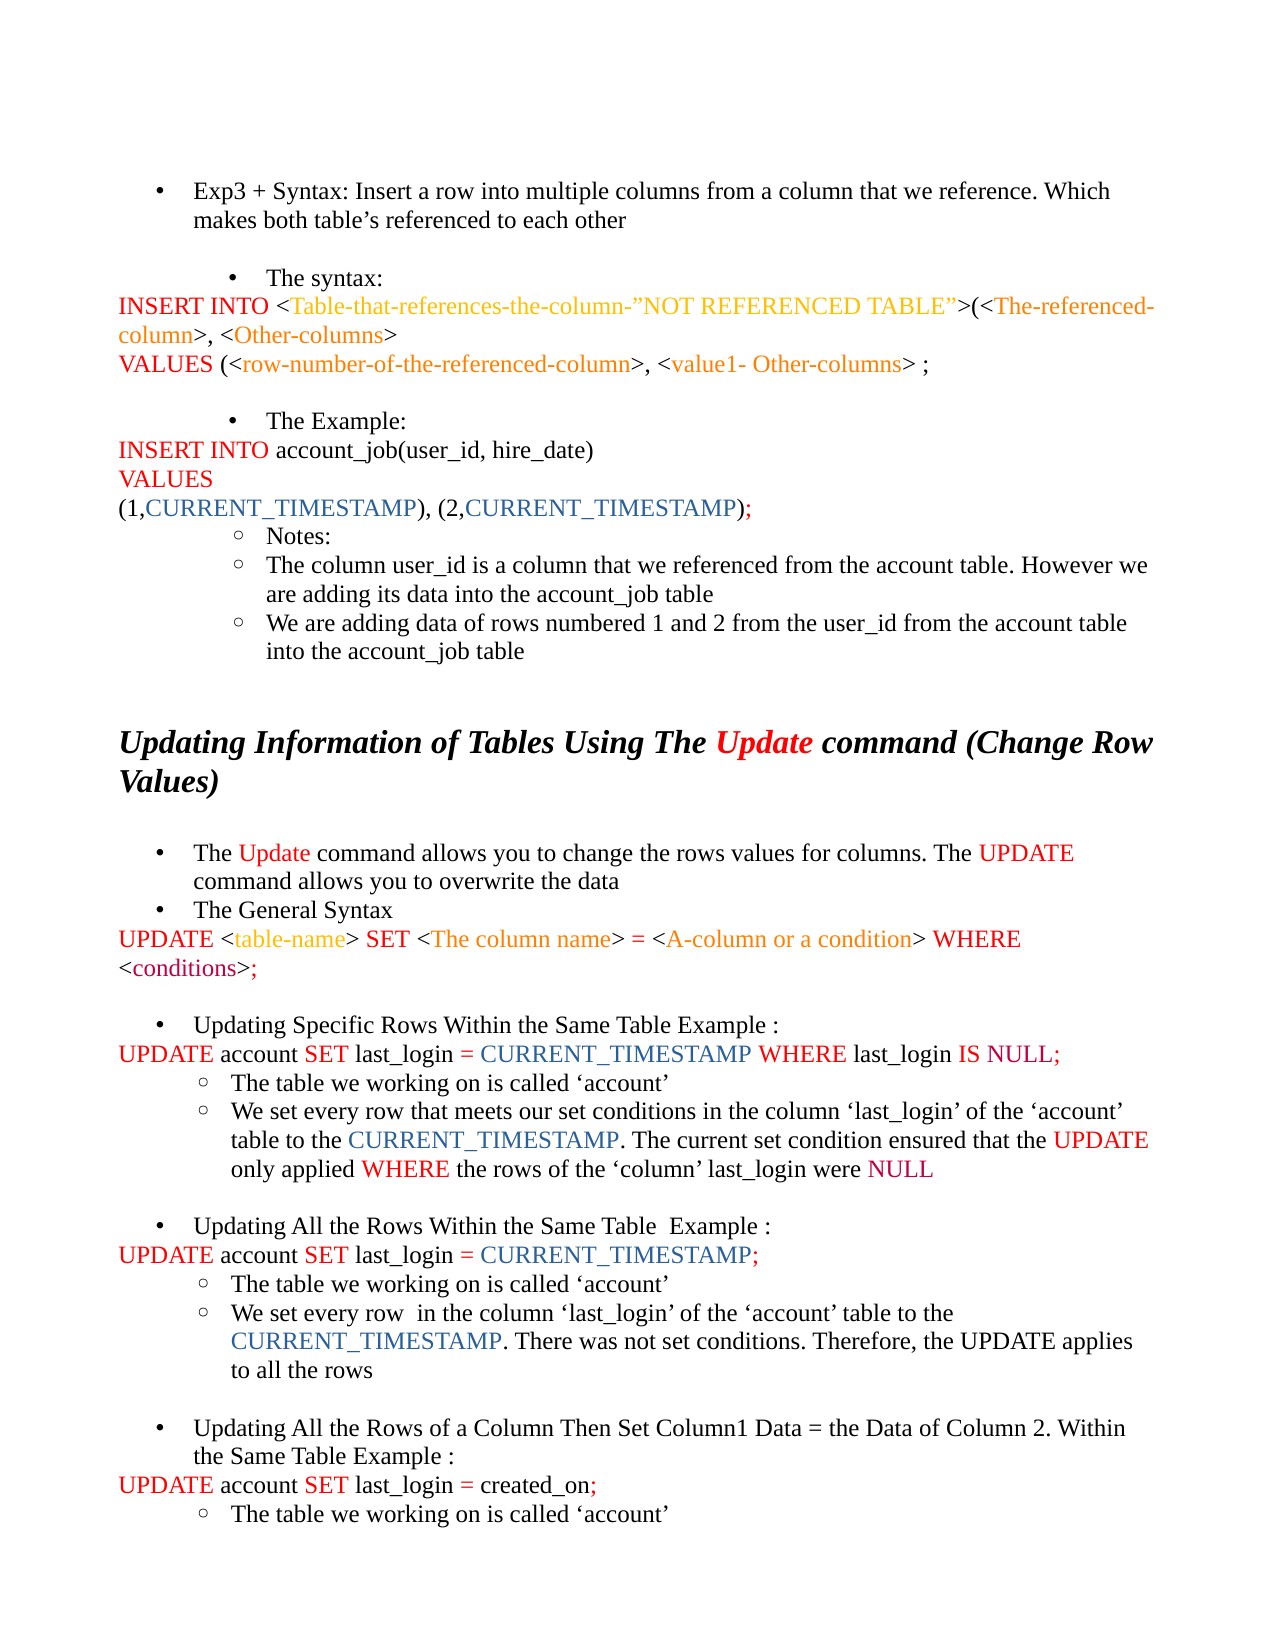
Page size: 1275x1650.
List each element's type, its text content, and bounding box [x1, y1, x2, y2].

list Exp3 + Syntax: Insert a row into multiple columns from a column that we reference. Which makes both table’s referenced to each other [156, 176, 1157, 234]
list Notes: [228, 521, 1157, 550]
list We set every row in the column ‘last_login’ of the ‘account’ table to the CURRENT_TIMESTAMP. There was not set conditions. Therefore, the UPDATE applies to all the rows [193, 1298, 1157, 1384]
text INSERT INTO account_job(user_id, hire_date) [118, 435, 1157, 464]
text UPDATE account SET last_login = CURRENT_TIMESTAMP WHERE last_login IS NULL; [118, 1039, 1157, 1068]
text INSERT INTO <Table-that-references-the-column-”NOT REFERENCED TABLE”>(<The-referenced-column>, <Other-columns> [118, 291, 1157, 349]
list Updating All the Rows of a Column Then Set Column1 Data = the Data of Column 2. Within the Same Table Example : [156, 1413, 1157, 1470]
list The column user_id is a column that we referenced from the account table. However we are adding its data into the account_job table [228, 550, 1157, 608]
text UPDATE account SET last_login = CURRENT_TIMESTAMP; [118, 1240, 1157, 1269]
text (1,CURRENT_TIMESTAMP), (2,CURRENT_TIMESTAMP); [118, 493, 1157, 521]
list The Example: [228, 406, 1157, 435]
text Updating Information of Tables Using The Update command (Change Row Values) [118, 723, 1157, 799]
text VALUES [118, 464, 1157, 493]
list We set every row that meets our set conditions in the column ‘last_login’ of the ‘account’ table to the CURRENT_TIMESTAMP. The current set condition ensured that the UPDATE only applied WHERE the rows of the ‘column’ last_login were NULL [193, 1096, 1157, 1183]
list The Update command allows you to change the rows values for columns. The UPDATE command allows you to overwrite the data [156, 838, 1157, 895]
text UPDATE account SET last_login = created_on; [118, 1470, 1157, 1499]
list Updating Specific Rows Within the Same Table Example : [156, 1010, 1157, 1039]
list The table we working on is called ‘account’ [193, 1499, 1157, 1528]
list Updating All the Rows Within the Same Table Example : [156, 1211, 1157, 1240]
text <conditions>; [118, 953, 1157, 981]
list The General Syntax [156, 895, 1157, 924]
list The table we working on is called ‘account’ [193, 1068, 1157, 1096]
text UPDATE <table-name> SET <The column name> = <A-column or a condition> WHERE [118, 924, 1157, 953]
list We are adding data of rows numbered 1 and 2 from the user_id from the account table into the account_job table [228, 608, 1157, 665]
text VALUES (<row-number-of-the-referenced-column>, <value1- Other-columns> ; [118, 349, 1157, 378]
list The table we working on is called ‘account’ [193, 1269, 1157, 1298]
list The syntax: [228, 263, 1157, 291]
